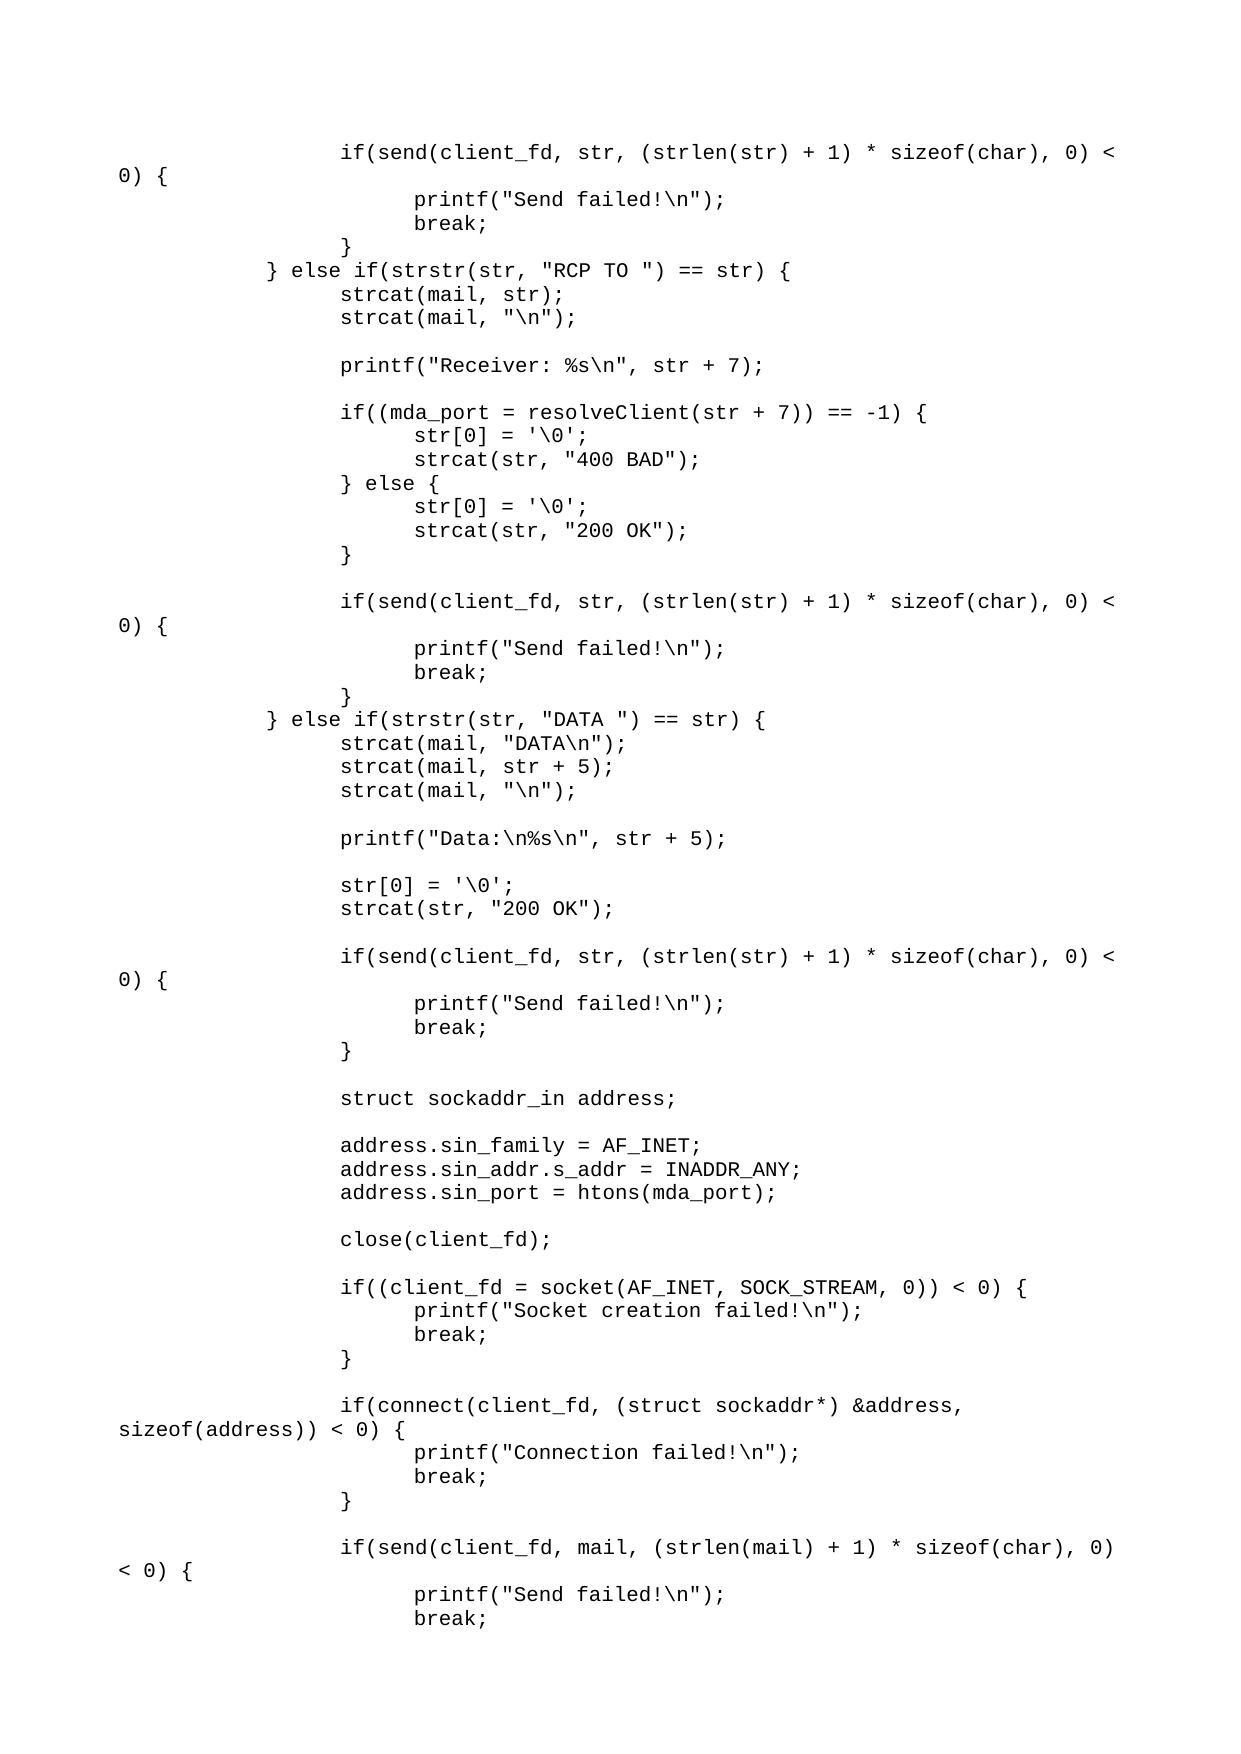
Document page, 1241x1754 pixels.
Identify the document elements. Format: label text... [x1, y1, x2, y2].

text printf("Send failed!\n"); [118, 1584, 1122, 1608]
text if(send(client_fd, str, (strlen(str) + 1) * sizeof(char), 0) < 0) { [118, 142, 1122, 189]
text str[0] = '\0'; [118, 875, 1122, 898]
text strcat(mail, str); [118, 284, 1122, 307]
text strcat(mail, "\n"); [118, 780, 1122, 804]
text break; [118, 1466, 1122, 1489]
text address.sin_family = AF_INET; [118, 1135, 1122, 1158]
text break; [118, 1324, 1122, 1348]
text strcat(mail, "\n"); [118, 307, 1122, 331]
text } else if(strstr(str, "DATA ") == str) { [118, 709, 1122, 733]
text if(send(client_fd, str, (strlen(str) + 1) * sizeof(char), 0) < 0) { [118, 591, 1122, 638]
text address.sin_port = htons(mda_port); [118, 1182, 1122, 1206]
text if(send(client_fd, mail, (strlen(mail) + 1) * sizeof(char), 0) < 0) { [118, 1537, 1122, 1584]
text } [118, 1489, 1122, 1513]
text if((mda_port = resolveClient(str + 7)) == -1) { [118, 402, 1122, 426]
text break; [118, 213, 1122, 236]
text } [118, 1348, 1122, 1371]
text } [118, 686, 1122, 709]
text printf("Send failed!\n"); [118, 638, 1122, 662]
text break; [118, 662, 1122, 686]
text } [118, 544, 1122, 567]
text str[0] = '\0'; [118, 426, 1122, 449]
text printf("Connection failed!\n"); [118, 1442, 1122, 1466]
text } [118, 1040, 1122, 1064]
text printf("Send failed!\n"); [118, 993, 1122, 1017]
text if(send(client_fd, str, (strlen(str) + 1) * sizeof(char), 0) < 0) { [118, 946, 1122, 993]
text printf("Receiver: %s\n", str + 7); [118, 354, 1122, 378]
text } [118, 236, 1122, 260]
text break; [118, 1608, 1122, 1631]
text struct sockaddr_in address; [118, 1088, 1122, 1111]
text } else if(strstr(str, "RCP TO ") == str) { [118, 260, 1122, 284]
text close(client_fd); [118, 1229, 1122, 1253]
text str[0] = '\0'; [118, 496, 1122, 520]
text strcat(str, "200 OK"); [118, 520, 1122, 544]
text if((client_fd = socket(AF_INET, SOCK_STREAM, 0)) < 0) { [118, 1277, 1122, 1300]
text strcat(mail, "DATA\n"); [118, 733, 1122, 757]
text printf("Send failed!\n"); [118, 189, 1122, 213]
text printf("Socket creation failed!\n"); [118, 1300, 1122, 1324]
text printf("Data:\n%s\n", str + 5); [118, 827, 1122, 851]
text } else { [118, 473, 1122, 496]
text break; [118, 1017, 1122, 1040]
text strcat(str, "400 BAD"); [118, 449, 1122, 473]
text if(connect(client_fd, (struct sockaddr*) &address, sizeof(address)) < 0) { [118, 1395, 1122, 1442]
text strcat(str, "200 OK"); [118, 898, 1122, 922]
text address.sin_addr.s_addr = INADDR_ANY; [118, 1158, 1122, 1182]
text strcat(mail, str + 5); [118, 757, 1122, 780]
